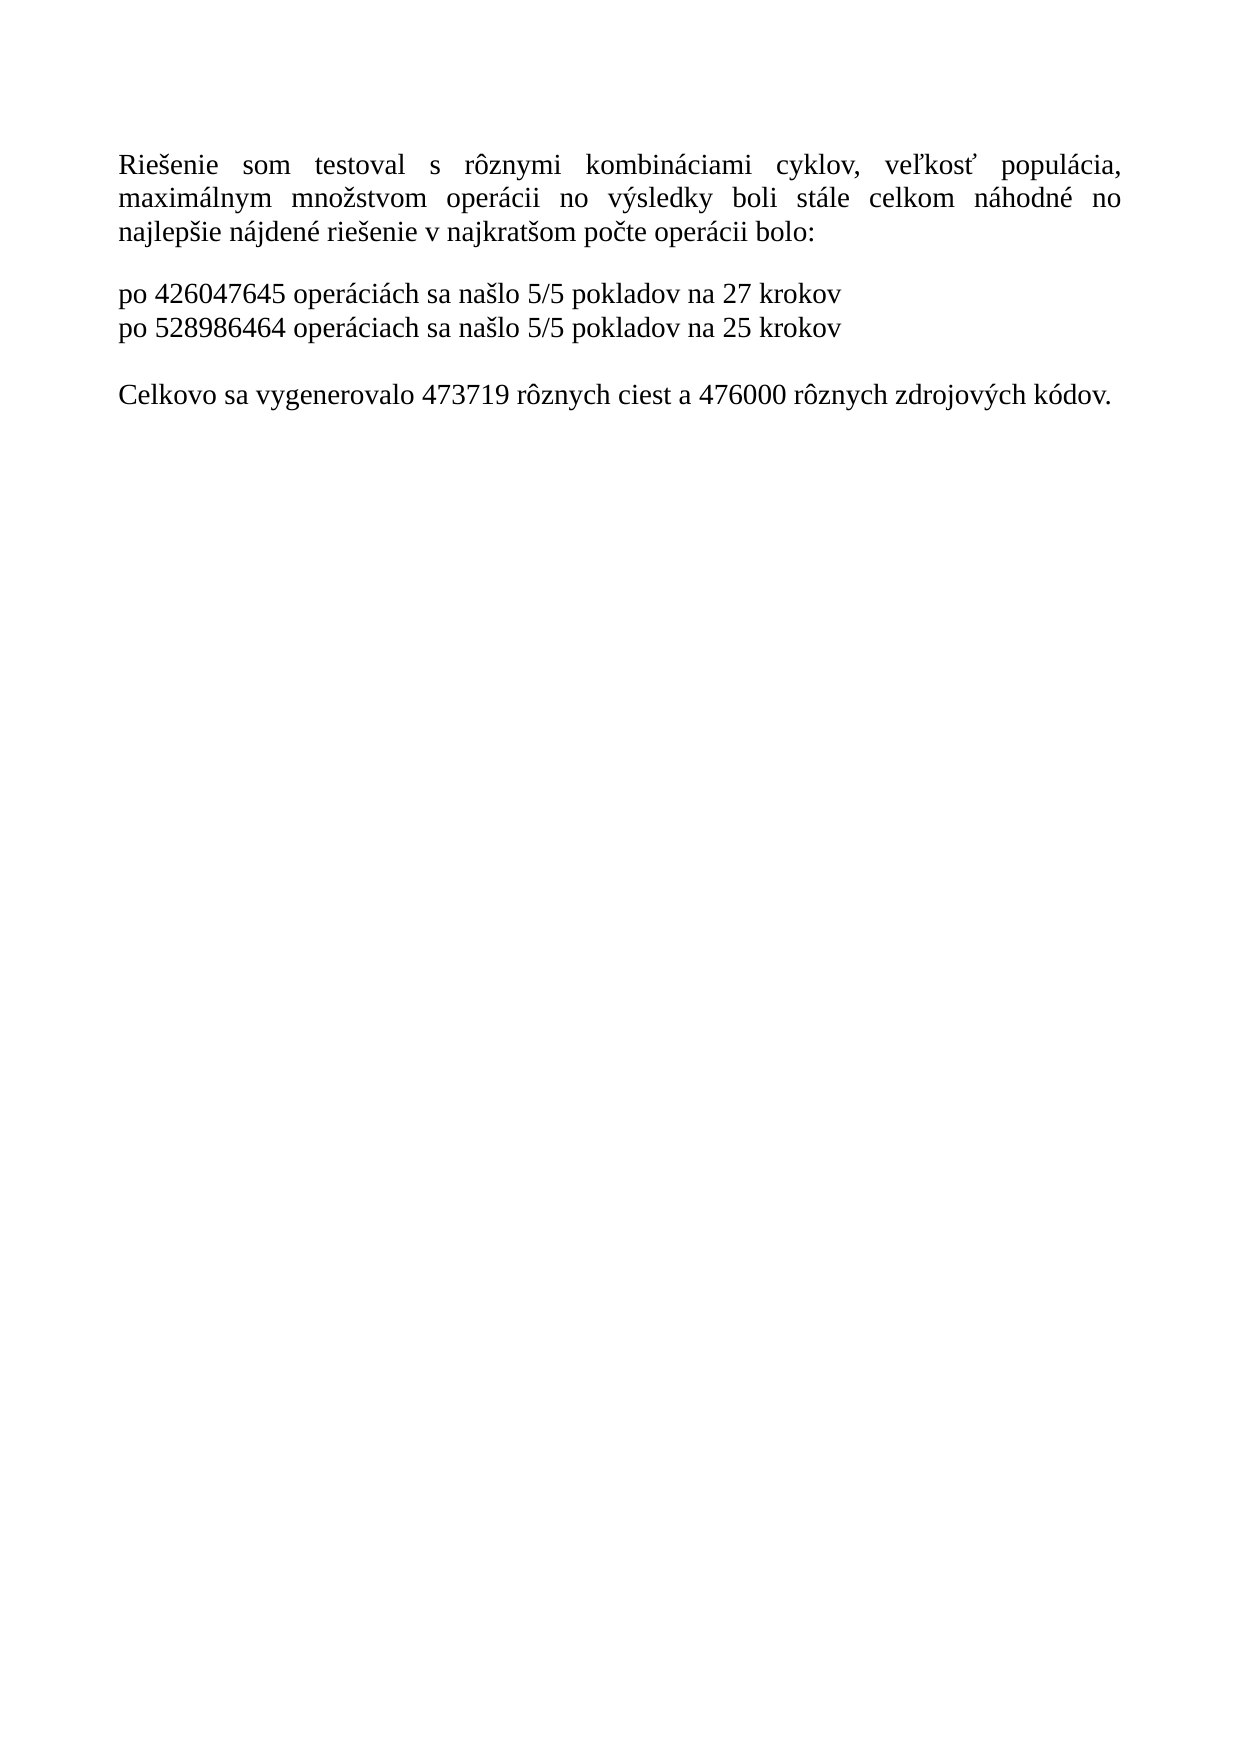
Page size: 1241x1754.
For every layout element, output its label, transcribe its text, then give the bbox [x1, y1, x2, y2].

list Riešenie som testoval s rôznymi kombináciami cyklov, veľkosť populácia, maximálnym množstvom operácii no výsledky boli stále celkom náhodné no najlepšie nájdené riešenie v najkratšom počte operácii bolo: [118, 147, 1122, 247]
list Celkovo sa vygenerovalo 473719 rôznych ciest a 476000 rôznych zdrojových kódov. [118, 377, 1122, 410]
list po 426047645 operáciách sa našlo 5/5 pokladov na 27 krokov [118, 276, 1122, 310]
list po 528986464 operáciach sa našlo 5/5 pokladov na 25 krokov [118, 310, 1122, 343]
